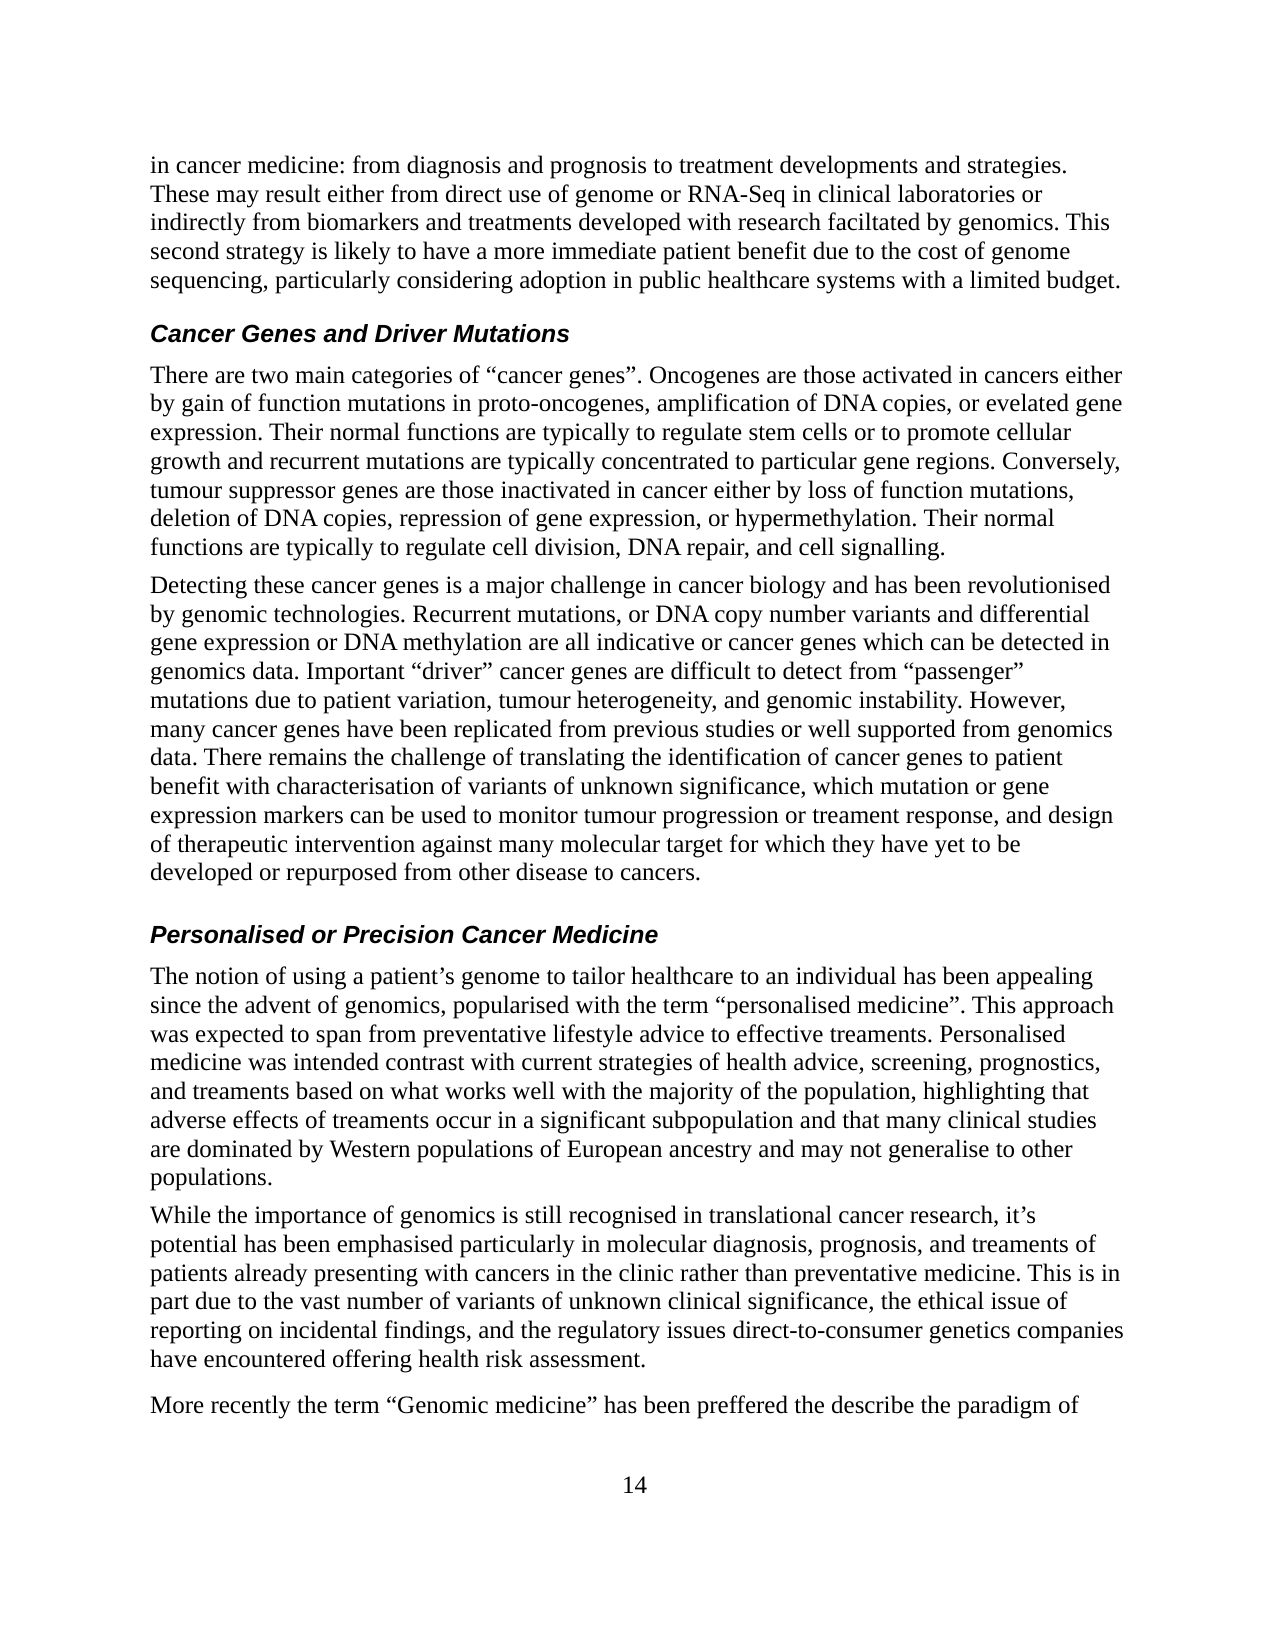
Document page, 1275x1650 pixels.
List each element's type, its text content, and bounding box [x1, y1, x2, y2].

text While the importance of genomics is still recognised in translational cancer research, it’s potential has been emphasised particularly in molecular diagnosis, prognosis, and treaments of patients already presenting with cancers in the clinic rather than preventative medicine. This is in part due to the vast number of variants of unknown clinical significance, the ethical issue of reporting on incidental findings, and the regulatory issues direct-to-consumer genetics companies have encountered offering health risk assessment. [150, 1200, 1125, 1373]
text Detecting these cancer genes is a major challenge in cancer biology and has been revolutionised by genomic technologies. Recurrent mutations, or DNA copy number variants and differential gene expression or DNA methylation are all indicative or cancer genes which can be detected in genomics data. Important “driver” cancer genes are difficult to detect from “passenger” mutations due to patient variation, tumour heterogeneity, and genomic instability. However, many cancer genes have been replicated from previous studies or well supported from genomics data. There remains the challenge of translating the identification of cancer genes to patient benefit with characterisation of variants of unknown significance, which mutation or gene expression markers can be used to monitor tumour progression or treament response, and design of therapeutic intervention against many molecular target for which they have yet to be developed or repurposed from other disease to cancers. [150, 570, 1125, 886]
subtitle Personalised or Precision Cancer Medicine [150, 920, 1125, 949]
text There are two main categories of “cancer genes”. Oncogenes are those activated in cancers either by gain of function mutations in proto-oncogenes, amplification of DNA copies, or evelated gene expression. Their normal functions are typically to regulate stem cells or to promote cellular growth and recurrent mutations are typically concentrated to particular gene regions. Conversely, tumour suppressor genes are those inactivated in cancer either by loss of function mutations, deletion of DNA copies, repression of gene expression, or hypermethylation. Their normal functions are typically to regulate cell division, DNA repair, and cell signalling. [150, 360, 1125, 561]
subtitle Cancer Genes and Driver Mutations [150, 319, 1125, 347]
text The notion of using a patient’s genome to tailor healthcare to an individual has been appealing since the advent of genomics, popularised with the term “personalised medicine”. This approach was expected to span from preventative lifestyle advice to effective treaments. Personalised medicine was intended contrast with current strategies of health advice, screening, prognostics, and treaments based on what works well with the majority of the population, highlighting that adverse effects of treaments occur in a significant subpopulation and that many clinical studies are dominated by Western populations of European ancestry and may not generalise to other populations. [150, 961, 1125, 1191]
text More recently the term “Genomic medicine” has been preffered the describe the paradigm of [150, 1391, 1125, 1419]
text in cancer medicine: from diagnosis and prognosis to treatment developments and strategies. These may result either from direct use of genome or RNA-Seq in clinical laboratories or indirectly from biomarkers and treatments developed with research faciltated by genomics. This second strategy is likely to have a more immediate patient benefit due to the cost of genome sequencing, particularly considering adoption in public healthcare systems with a limited budget. [150, 150, 1125, 294]
